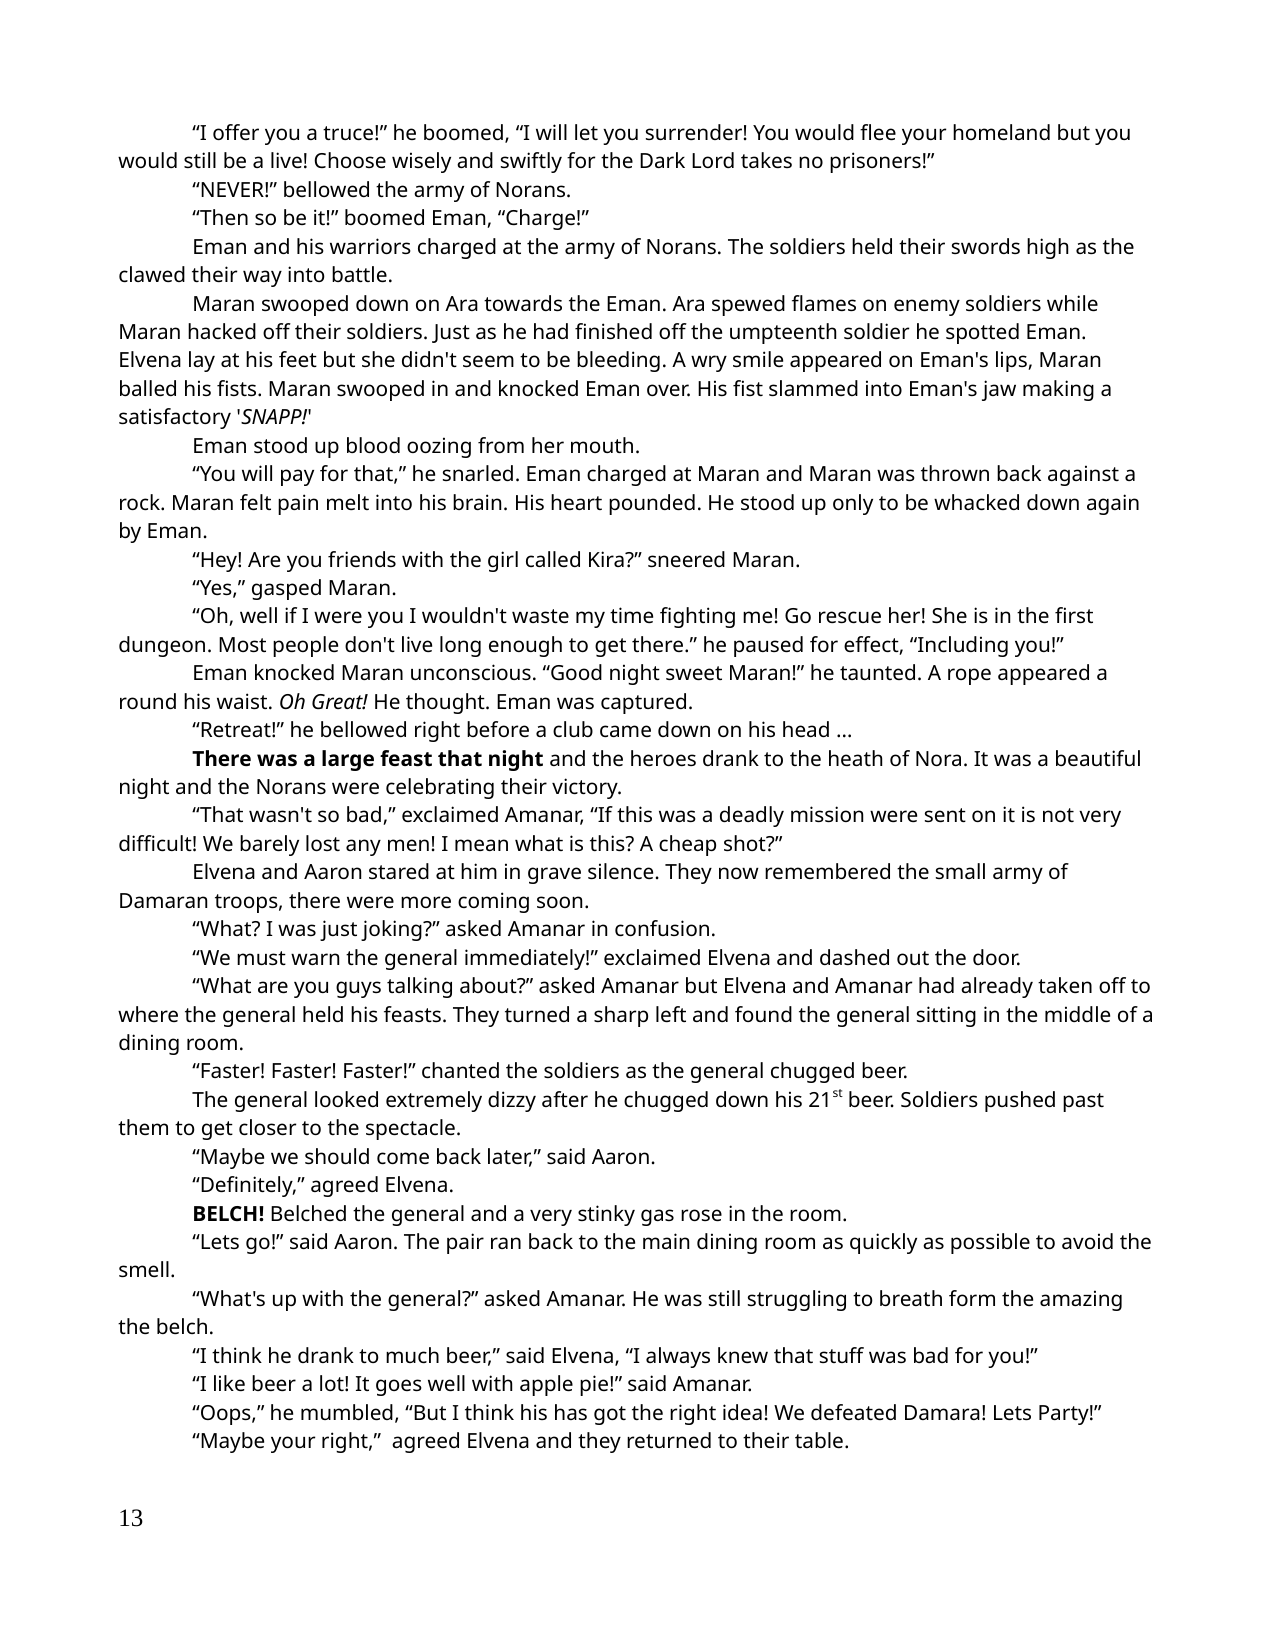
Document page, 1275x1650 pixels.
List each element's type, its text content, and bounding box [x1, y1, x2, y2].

text “What? I was just joking?” asked Amanar in confusion. [118, 914, 1157, 943]
text Eman and his warriors charged at the army of Norans. The soldiers held their swords high as the clawed their way into battle. [118, 232, 1157, 289]
text “Hey! Are you friends with the girl called Kira?” sneered Maran. [118, 545, 1157, 573]
text “I offer you a truce!” he boomed, “I will let you surrender! You would flee your homeland but you would still be a live! Choose wisely and swiftly for the Dark Lord takes no prisoners!” [118, 118, 1157, 175]
text “NEVER!” bellowed the army of Norans. [118, 175, 1157, 203]
text Maran swooped down on Ara towards the Eman. Ara spewed flames on enemy soldiers while Maran hacked off their soldiers. Just as he had finished off the umpteenth soldier he spotted Eman. [118, 289, 1157, 346]
text “Maybe we should come back later,” said Aaron. [118, 1142, 1157, 1170]
text “That wasn't so bad,” exclaimed Amanar, “If this was a deadly mission were sent on it is not very difficult! We barely lost any men! I mean what is this? A cheap shot?” [118, 801, 1157, 857]
text “You will pay for that,” he snarled. Eman charged at Maran and Maran was thrown back against a rock. Maran felt pain melt into his brain. His heart pounded. He stood up only to be whacked down again by Eman. [118, 459, 1157, 545]
text Elvena lay at his feet but she didn't seem to be bleeding. A wry smile appeared on Eman's lips, Maran balled his fists. Maran swooped in and knocked Eman over. His fist slammed into Eman's jaw making a satisfactory 'SNAPP!' [118, 346, 1157, 431]
text BELCH! Belched the general and a very stinky gas rose in the room. [118, 1199, 1157, 1227]
text “Definitely,” agreed Elvena. [118, 1170, 1157, 1199]
text Elvena and Aaron stared at him in grave silence. They now remembered the small army of Damaran troops, there were more coming soon. [118, 857, 1157, 914]
text “Retreat!” he bellowed right before a club came down on his head … [118, 715, 1157, 744]
text “I think he drank to much beer,” said Elvena, “I always knew that stuff was bad for you!” [118, 1341, 1157, 1369]
text “We must warn the general immediately!” exclaimed Elvena and dashed out the door. [118, 943, 1157, 971]
text There was a large feast that night and the heroes drank to the heath of Nora. It was a beautiful night and the Norans were celebrating their victory. [118, 744, 1157, 801]
text Eman stood up blood oozing from her mouth. [118, 431, 1157, 459]
text Eman knocked Maran unconscious. “Good night sweet Maran!” he taunted. A rope appeared a round his waist. Oh Great! He thought. Eman was captured. [118, 658, 1157, 715]
text “What are you guys talking about?” asked Amanar but Elvena and Amanar had already taken off to where the general held his feasts. They turned a sharp left and found the general sitting in the middle of a dining room. [118, 971, 1157, 1057]
text “I like beer a lot! It goes well with apple pie!” said Amanar. [118, 1369, 1157, 1398]
text “Then so be it!” boomed Eman, “Charge!” [118, 203, 1157, 232]
text “What's up with the general?” asked Amanar. He was still struggling to breath form the amazing the belch. [118, 1284, 1157, 1341]
text “Yes,” gasped Maran. [118, 573, 1157, 602]
text “Oh, well if I were you I wouldn't waste my time fighting me! Go rescue her! She is in the first dungeon. Most people don't live long enough to get there.” he paused for effect, “Including you!” [118, 602, 1157, 658]
text “Lets go!” said Aaron. The pair ran back to the main dining room as quickly as possible to avoid the smell. [118, 1227, 1157, 1284]
text “Maybe your right,” agreed Elvena and they returned to their table. [118, 1426, 1157, 1455]
text “Faster! Faster! Faster!” chanted the soldiers as the general chugged beer. [118, 1057, 1157, 1085]
text “Oops,” he mumbled, “But I think his has got the right idea! We defeated Damara! Lets Party!” [118, 1398, 1157, 1426]
text The general looked extremely dizzy after he chugged down his 21st beer. Soldiers pushed past them to get closer to the spectacle. [118, 1085, 1157, 1142]
